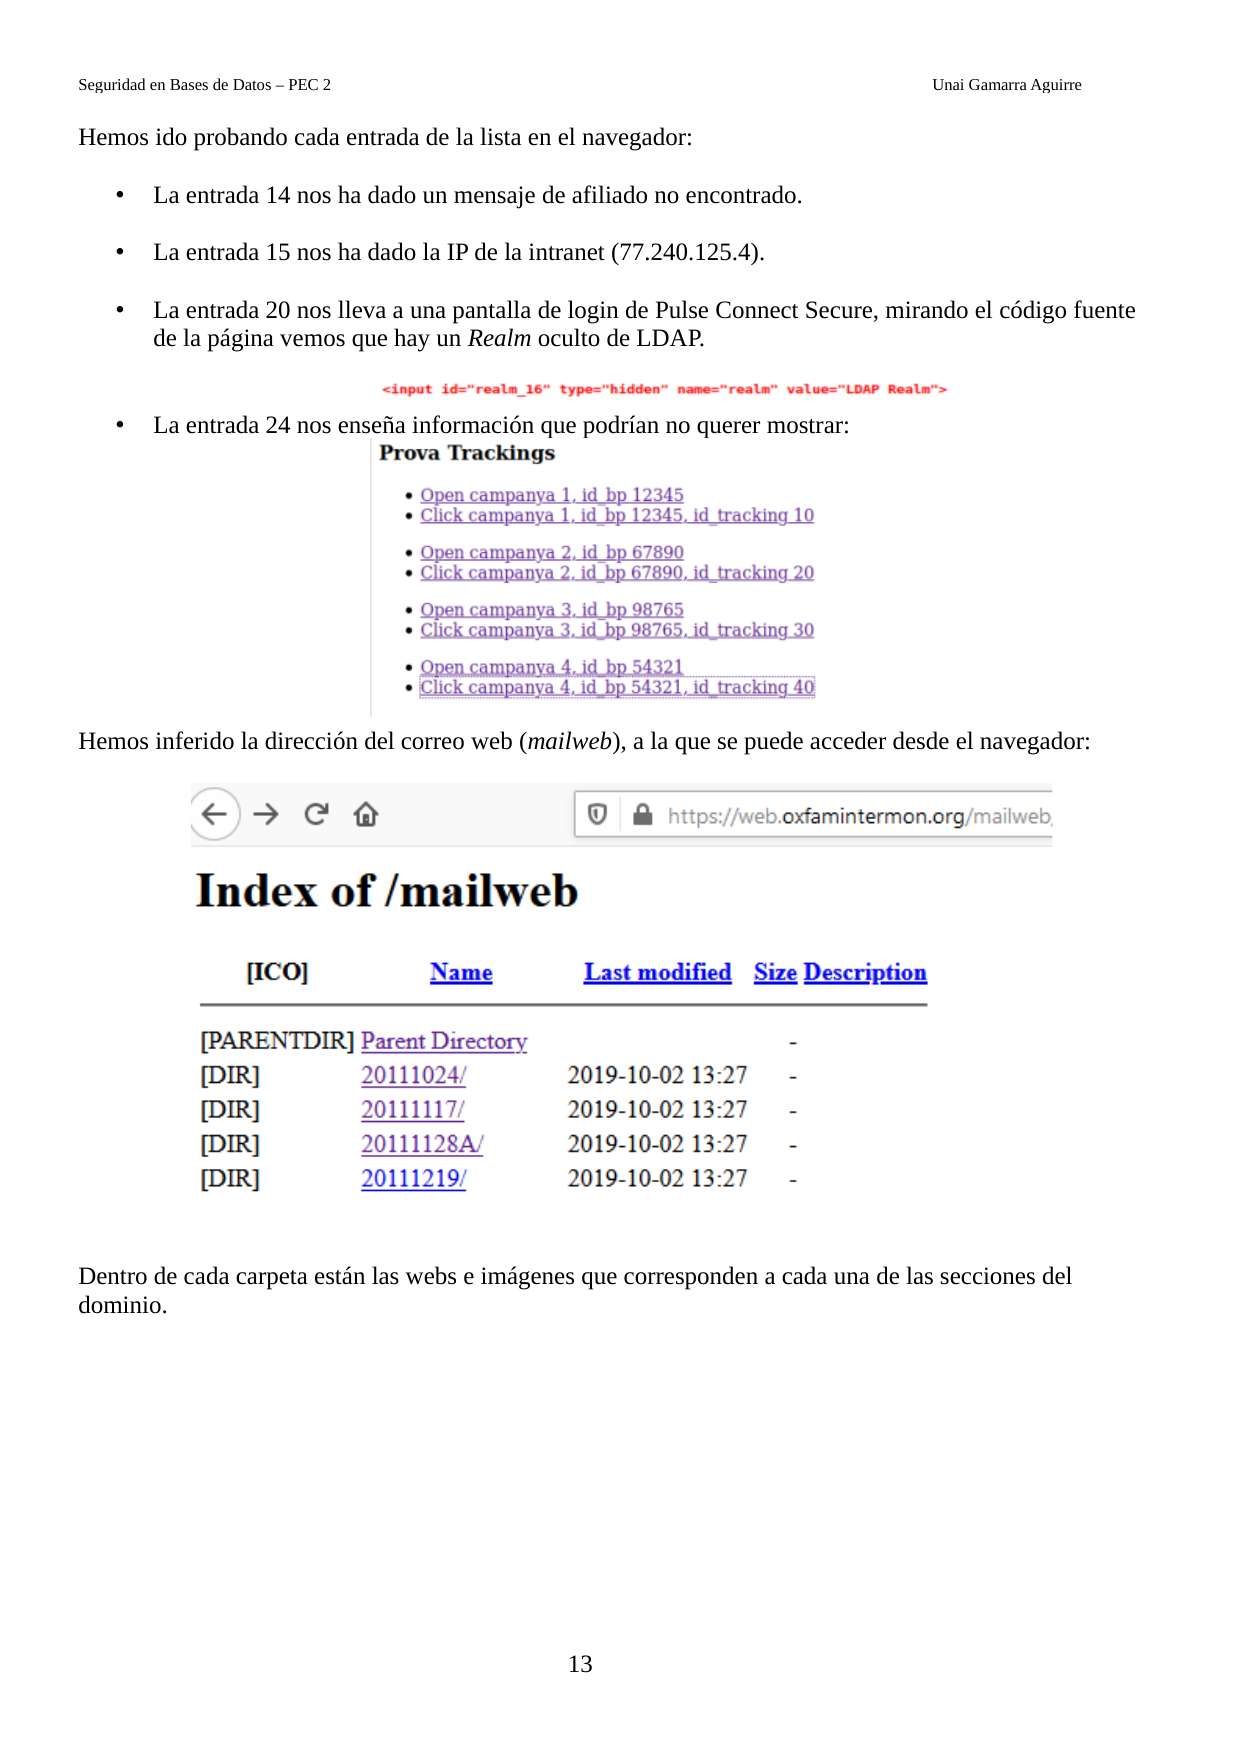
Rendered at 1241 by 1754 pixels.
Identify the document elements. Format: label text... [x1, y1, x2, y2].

list La entrada 24 nos enseña información que podrían no querer mostrar: [116, 410, 1165, 438]
list La entrada 15 nos ha dado la IP de la intranet (77.240.125.4). [116, 237, 1165, 266]
text Hemos ido probando cada entrada de la lista en el navegador: [78, 122, 1165, 151]
text Hemos inferido la dirección del correo web (mailweb), a la que se puede acceder desde el navegador: [78, 726, 1165, 755]
picture [370, 438, 873, 717]
picture [345, 363, 1005, 409]
text Dentro de cada carpeta están las webs e imágenes que corresponden a cada una de las secciones del dominio. [78, 1261, 1165, 1319]
list La entrada 20 nos lleva a una pantalla de login de Pulse Connect Secure, mirando el código fuente de la página vemos que hay un Realm oculto de LDAP. [116, 295, 1165, 352]
picture [191, 783, 1053, 1204]
list La entrada 14 nos ha dado un mensaje de afiliado no encontrado. [116, 180, 1165, 208]
